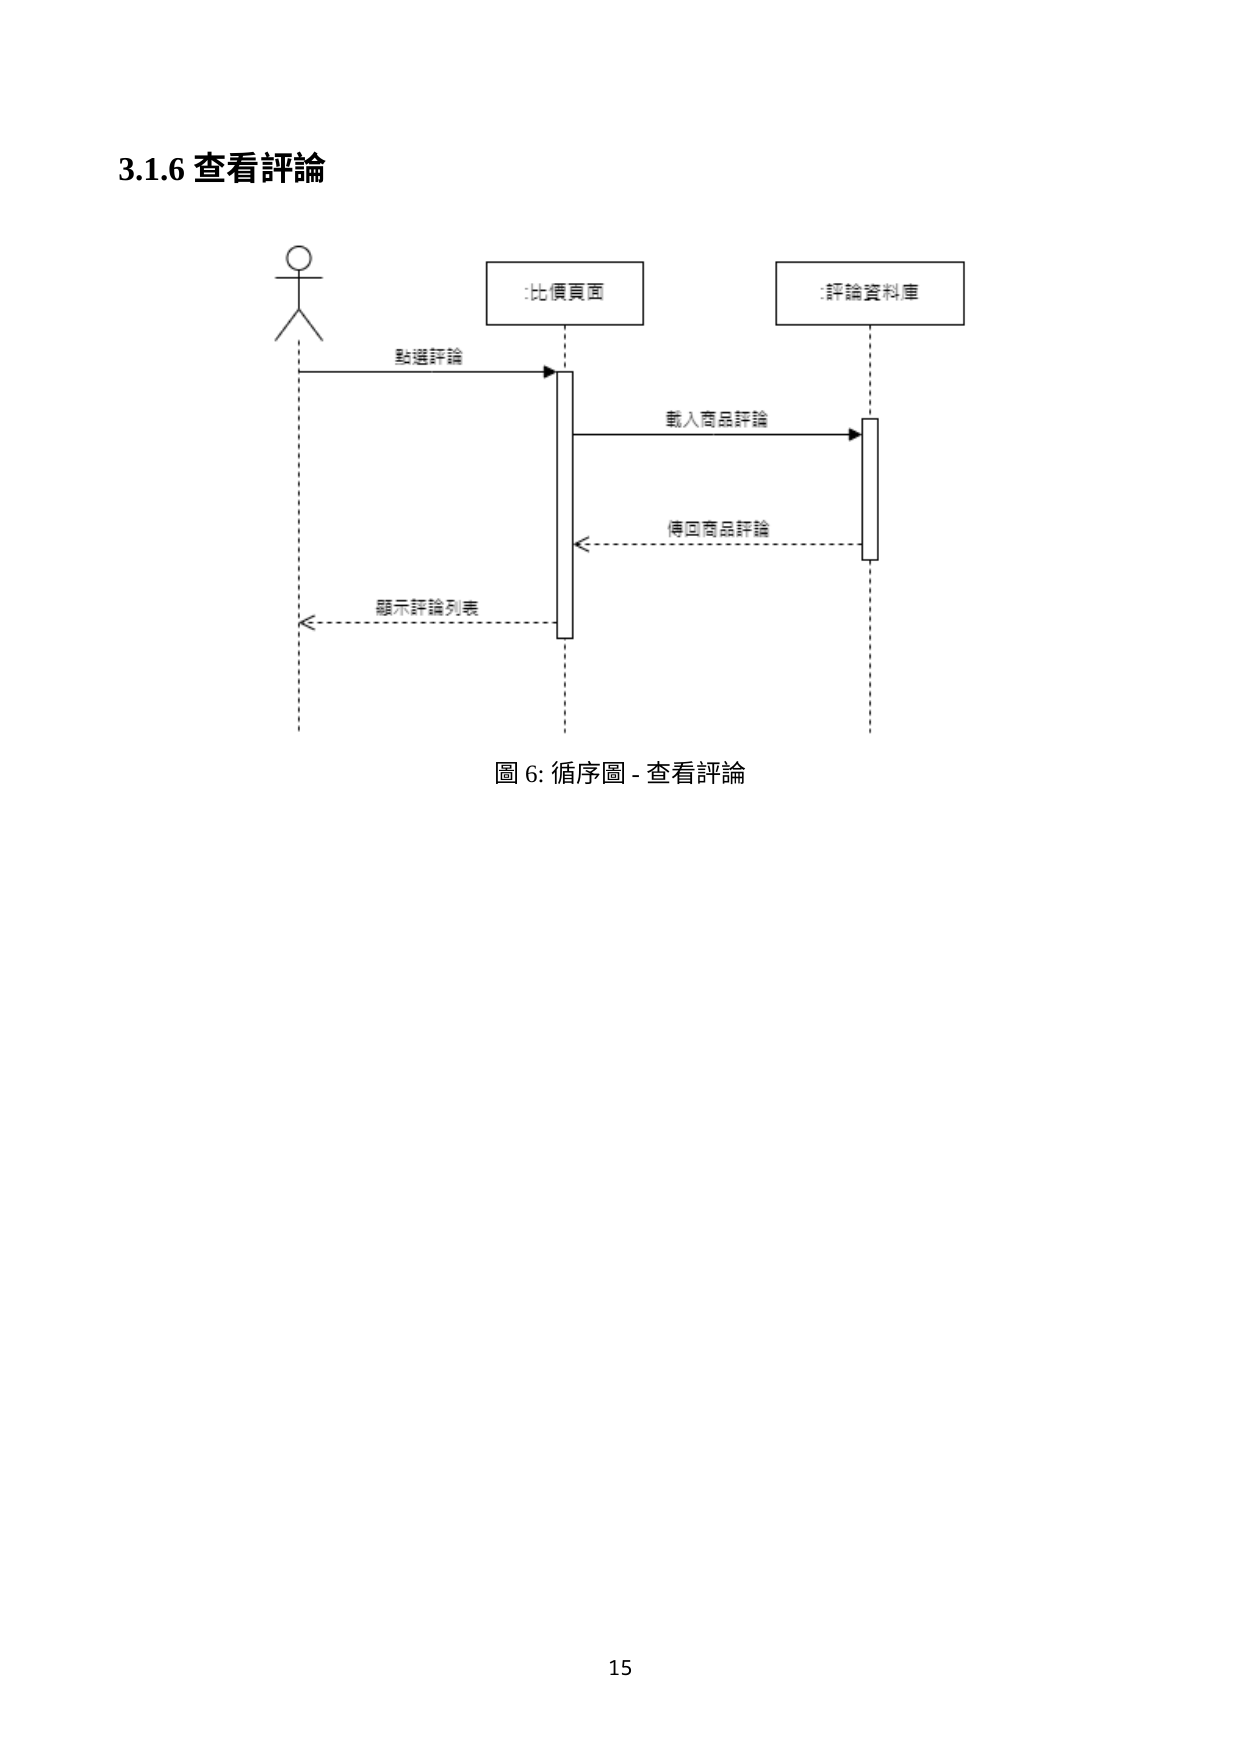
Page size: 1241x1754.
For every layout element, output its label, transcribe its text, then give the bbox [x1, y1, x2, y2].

picture [264, 235, 976, 746]
text 圖 6: 循序圖 - 查看評論 [265, 746, 976, 790]
subtitle 3.1.6 查看評論 [118, 142, 1122, 190]
